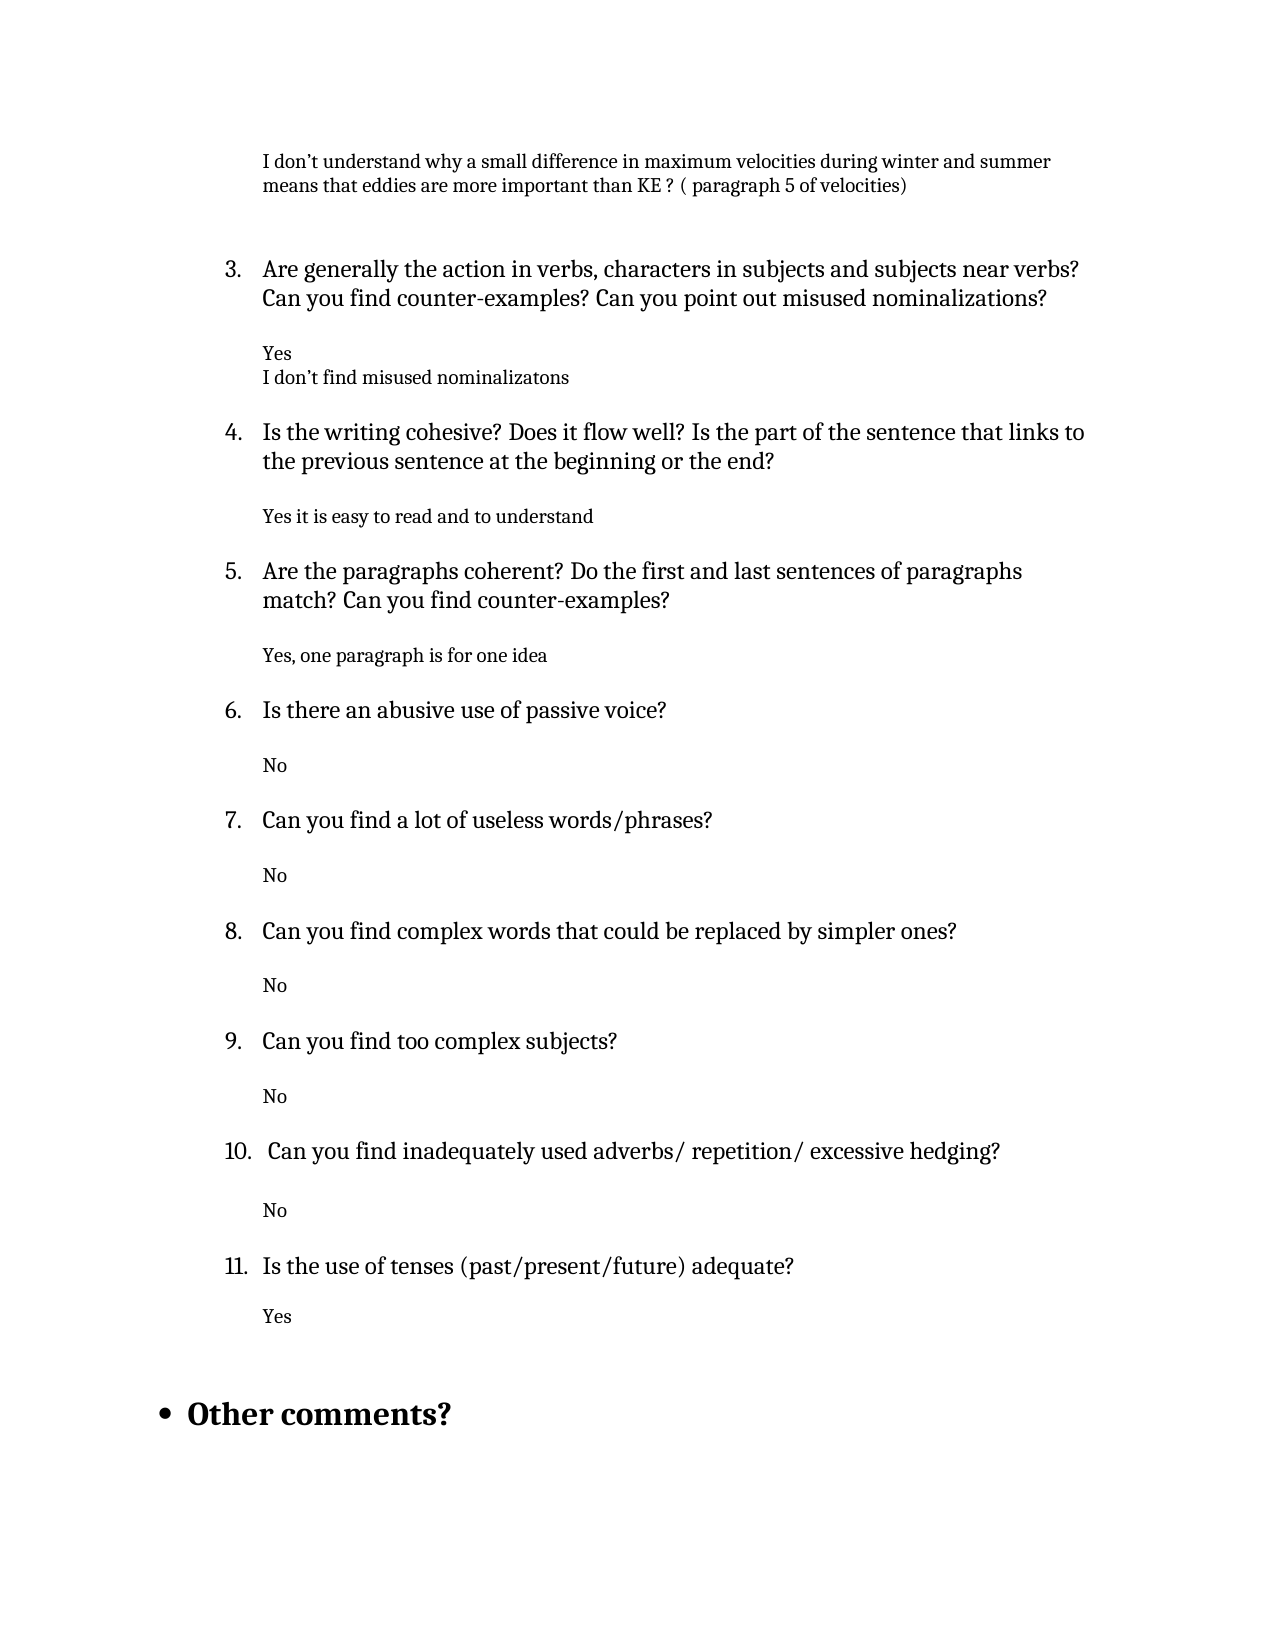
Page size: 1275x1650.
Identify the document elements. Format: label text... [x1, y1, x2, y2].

list Can you find complex words that could be replaced by simpler ones? [225, 917, 1087, 945]
list Are generally the action in verbs, characters in subjects and subjects near verbs? Can you find counter-examples? Can you point out misused nominalizations? [225, 255, 1087, 313]
list Can you find a lot of useless words/phrases? [225, 806, 1087, 835]
list Yes [262, 1305, 1087, 1329]
list Yes it is easy to read and to understand [262, 504, 1087, 528]
list Can you find inadequately used adverbs/ repetition/ excessive hedging? [225, 1137, 1087, 1166]
list I don’t find misused nominalizatons [262, 366, 1087, 389]
text No [187, 1194, 1087, 1223]
list Are the paragraphs coherent? Do the first and last sentences of paragraphs match? Can you find counter-examples? [225, 557, 1087, 615]
list No [262, 1084, 1087, 1108]
list Is the writing cohesive? Does it flow well? Is the part of the sentence that links to the previous sentence at the beginning or the end? [225, 418, 1087, 476]
list Other comments? [159, 1396, 1087, 1434]
list No [262, 974, 1087, 998]
list Yes, one paragraph is for one idea [262, 643, 1087, 667]
list I don’t understand why a small difference in maximum velocities during winter and summer means that eddies are more important than KE ? ( paragraph 5 of velocities) [262, 150, 1087, 198]
list Can you find too complex subjects? [225, 1027, 1087, 1056]
list No [262, 864, 1087, 888]
list Is the use of tenses (past/present/future) adequate? [225, 1252, 1087, 1281]
list No [262, 754, 1087, 778]
list Yes [262, 342, 1087, 366]
list Is there an abusive use of passive voice? [225, 696, 1087, 725]
